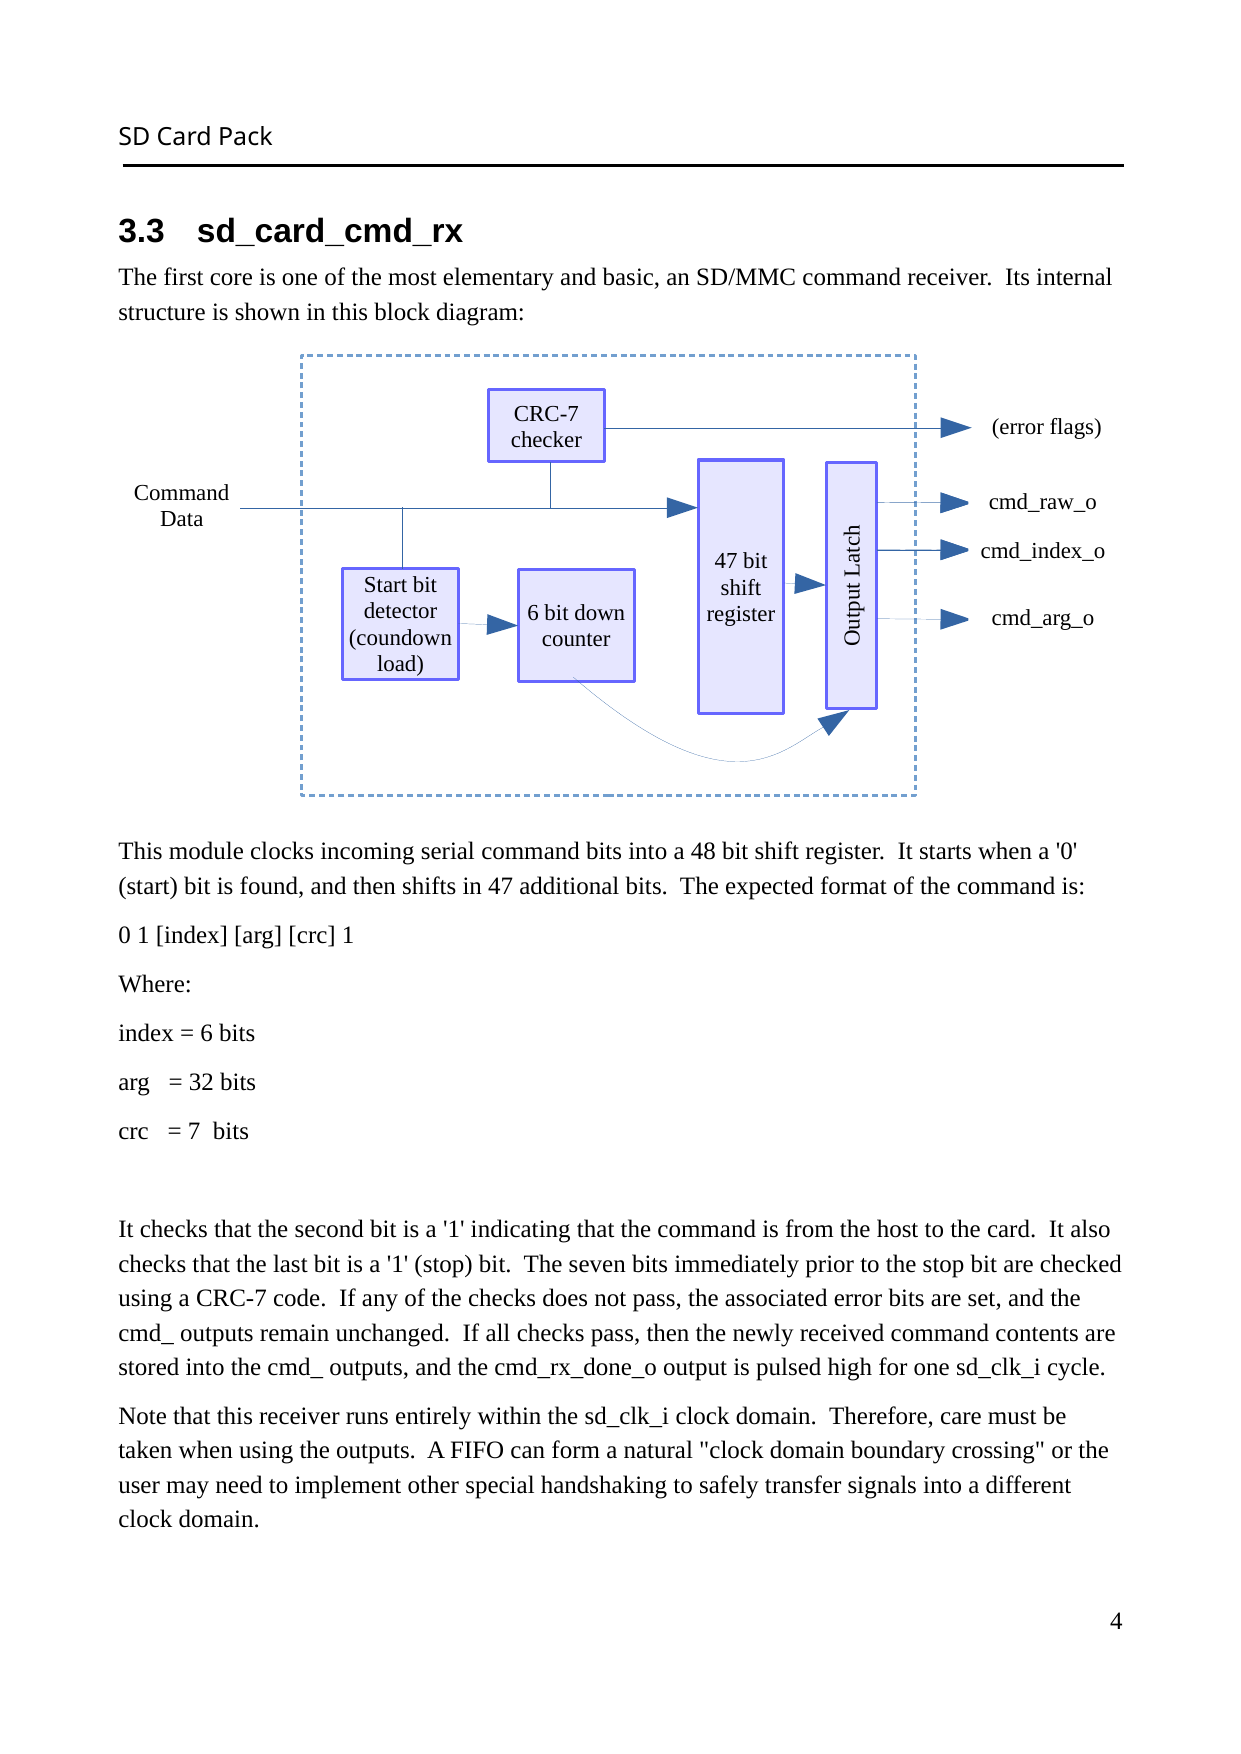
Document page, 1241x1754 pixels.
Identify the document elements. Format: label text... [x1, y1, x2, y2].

text It checks that the second bit is a '1' indicating that the command is from the host to the card. It also checks that the last bit is a '1' (stop) bit. The seven bits immediately prior to the stop bit are checked using a CRC-7 code. If any of the checks does not pass, the associated error bits are set, and the cmd_ outputs remain unchanged. If all checks pass, then the newly received command contents are stored into the cmd_ outputs, and the cmd_rx_done_o output is pulsed high for one sd_clk_i cycle. [118, 1214, 1122, 1381]
text index = 6 bits [118, 1018, 1122, 1047]
text Where: [118, 969, 1122, 998]
text This module clocks incoming serial command bits into a 48 bit shift register. It starts when a '0' (start) bit is found, and then shifts in 47 additional bits. The expected format of the command is: [118, 836, 1122, 899]
text crc = 7 bits [118, 1116, 1122, 1145]
text The first core is one of the most elementary and basic, an SD/MMC command receiver. Its internal structure is shown in this block diagram: [118, 262, 1122, 325]
text 0 1 [index] [arg] [crc] 1 [118, 920, 1122, 948]
text Note that this receiver runs entirely within the sd_clk_i clock domain. Therefore, care must be taken when using the outputs. A FIFO can form a natural "clock domain boundary crossing" or the user may need to implement other special handshaking to safely transfer signals into a different clock domain. [118, 1401, 1122, 1533]
text arg = 32 bits [118, 1067, 1122, 1096]
subtitle sd_card_cmd_rx [118, 211, 1122, 249]
